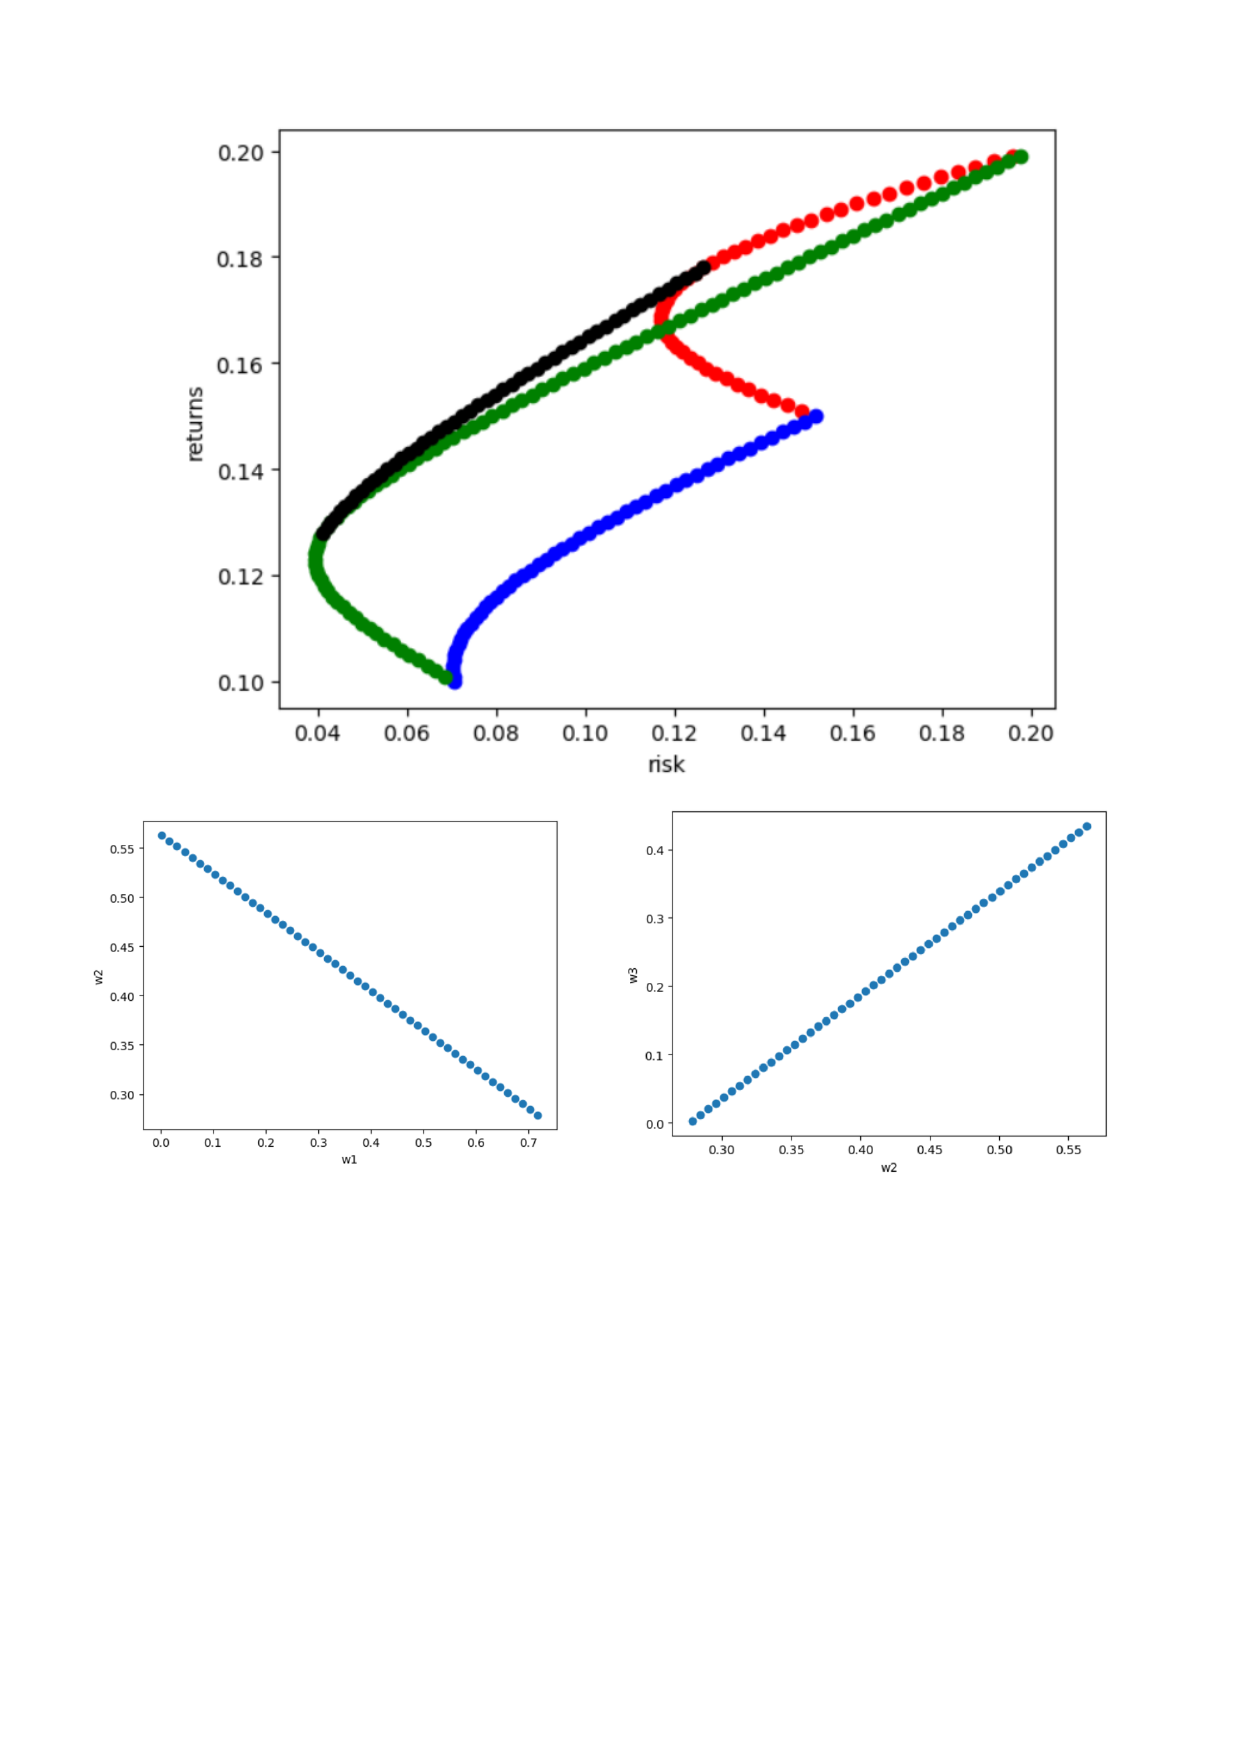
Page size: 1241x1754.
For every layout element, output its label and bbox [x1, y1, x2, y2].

picture [624, 806, 1112, 1177]
picture [177, 118, 1063, 786]
picture [88, 816, 561, 1166]
